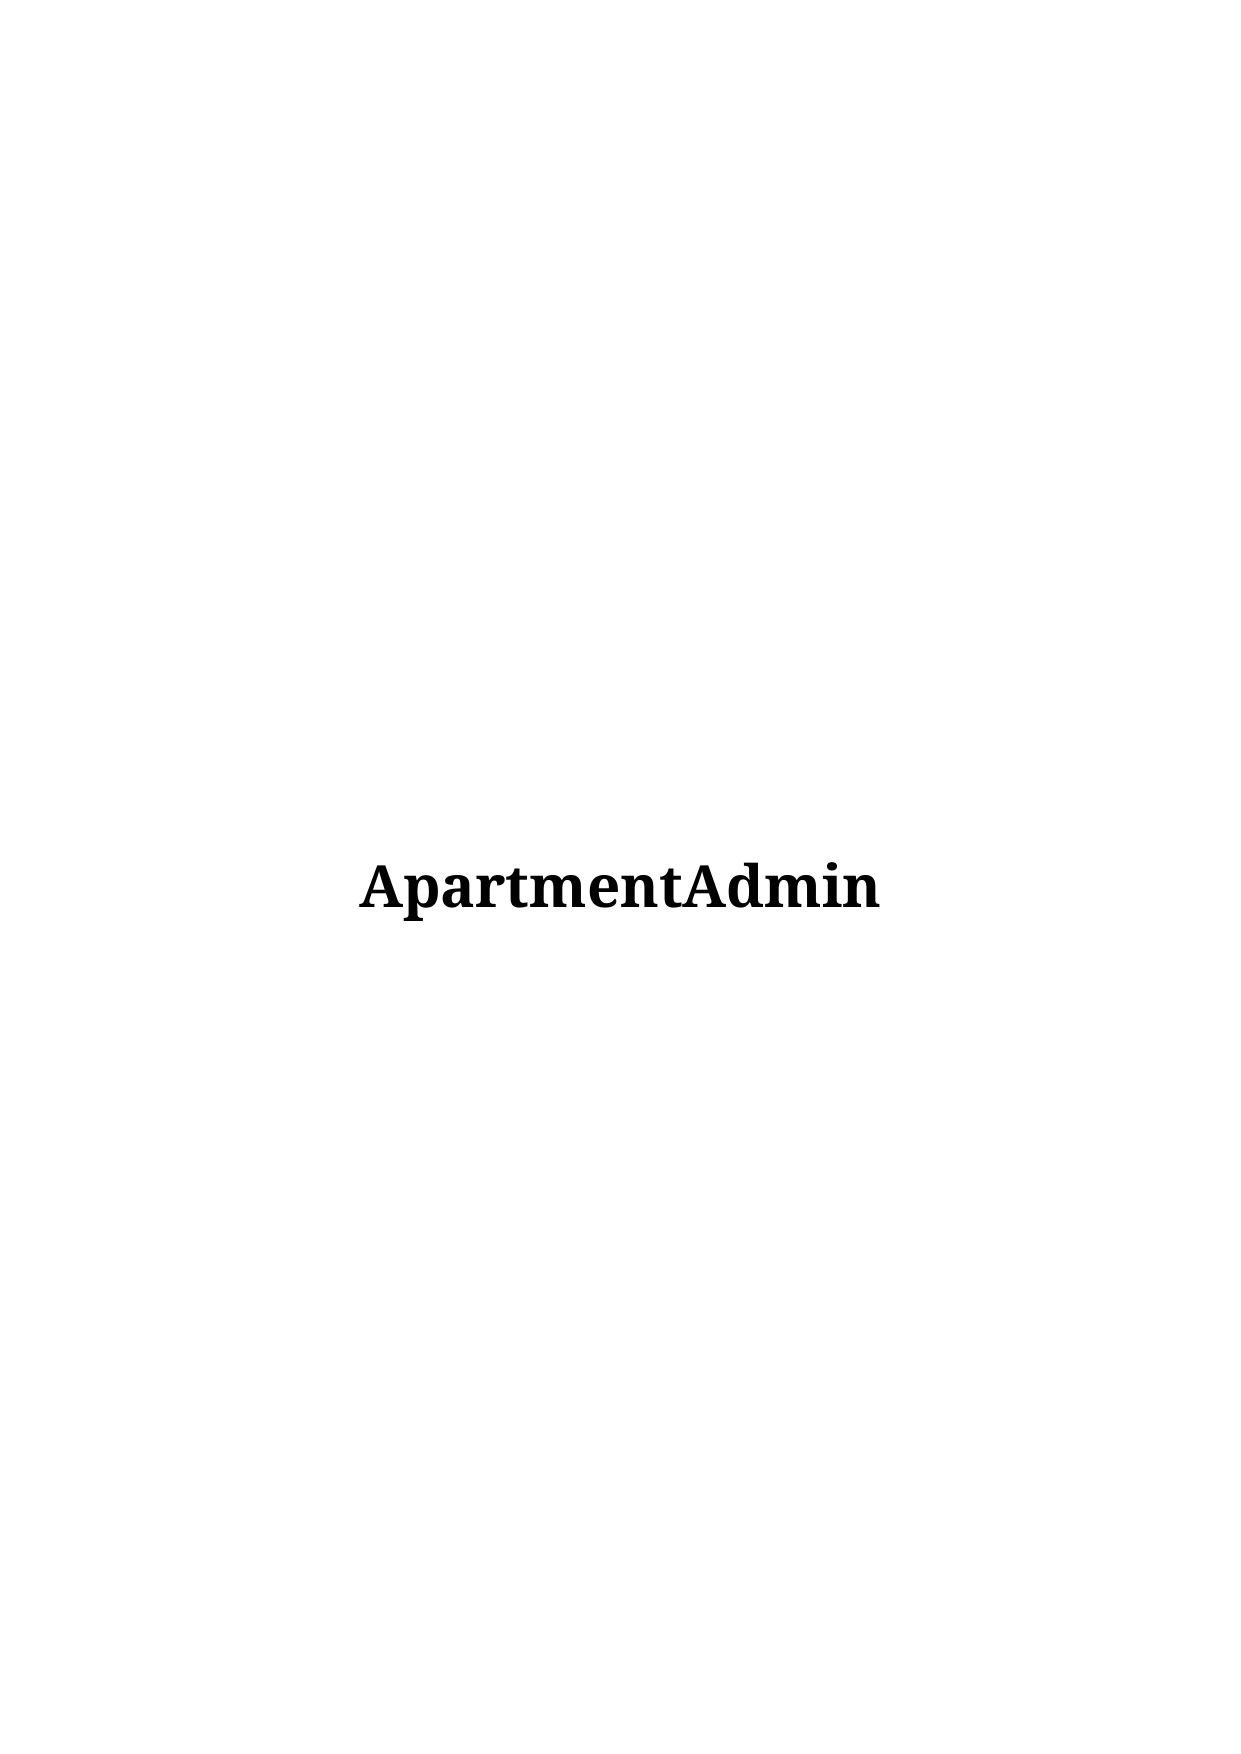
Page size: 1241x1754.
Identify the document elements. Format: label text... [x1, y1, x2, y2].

title ApartmentAdmin [118, 845, 1122, 924]
